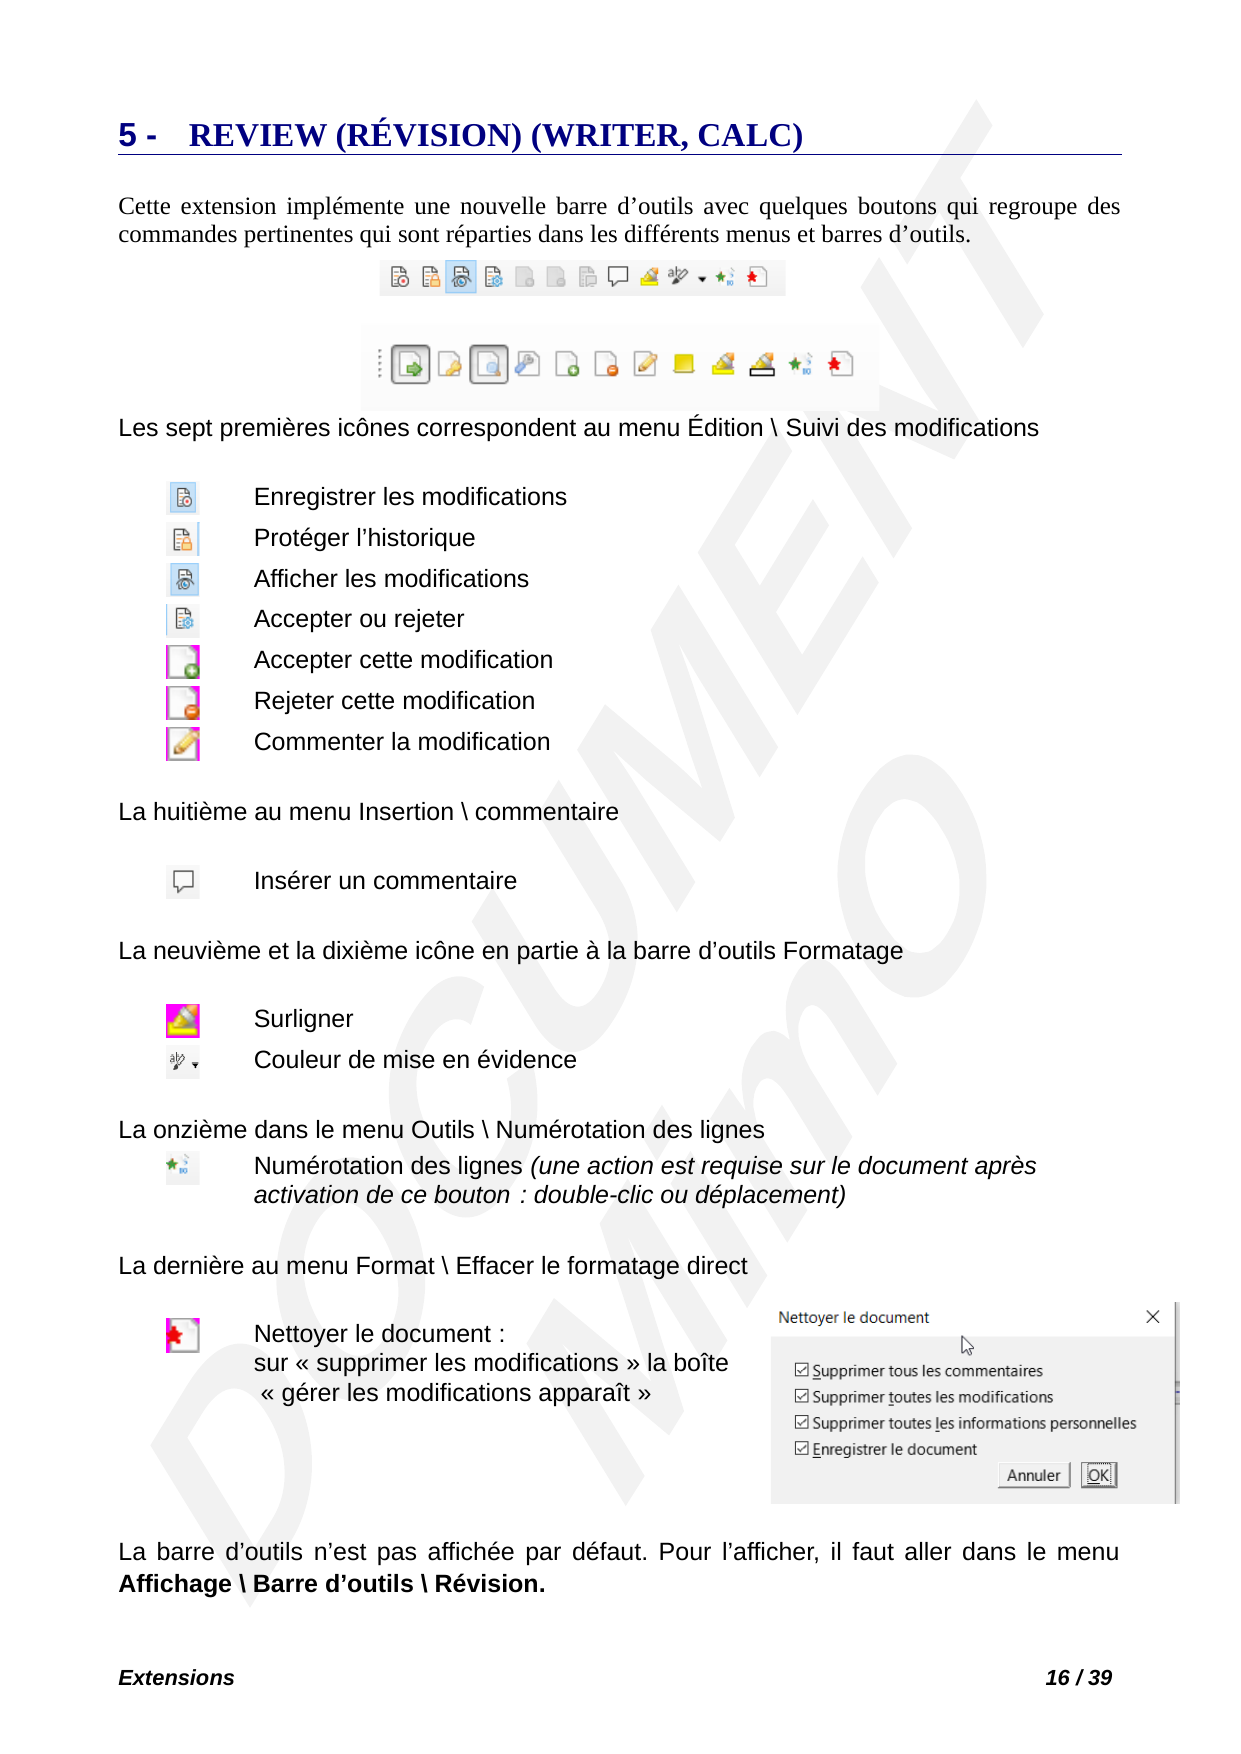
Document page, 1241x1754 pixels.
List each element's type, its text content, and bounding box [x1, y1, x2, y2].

picture [166, 563, 200, 597]
table_cell [118, 640, 248, 681]
table_header Nettoyer le document : sur « supprimer les modifications » la boîte « gérer les modifications apparaît » [248, 1313, 770, 1501]
table_cell Protéger l’historique [248, 517, 1123, 558]
picture [166, 727, 200, 761]
picture [166, 645, 200, 679]
picture [166, 1004, 200, 1038]
picture [166, 1151, 200, 1185]
text La barre d’outils n’est pas affichée par défaut. Pour l’afficher, il faut aller dans le menu Affichage \ Barre d’outils \ Révision. [118, 1534, 1122, 1599]
table_cell Rejeter cette modification [248, 681, 1123, 721]
picture [166, 1045, 200, 1079]
table_header Insérer un commentaire [248, 860, 1123, 901]
table_header Surligner [248, 998, 1123, 1039]
picture [379, 260, 786, 296]
picture [166, 865, 200, 899]
table_cell [118, 599, 248, 639]
subtitle Review (révision) (Writer, CALC) [118, 116, 1122, 154]
table_cell Couleur de mise en évidence [248, 1039, 1123, 1080]
table_header [118, 1313, 248, 1501]
table_header [118, 998, 248, 1039]
table_cell Accepter ou rejeter [248, 599, 1123, 639]
text Les sept premières icônes correspondent au menu Édition \ Suivi des modifications [118, 323, 1122, 443]
text La neuvième et la dixième icône en partie à la barre d’outils Formatage [118, 933, 1122, 966]
text La huitième au menu Insertion \ commentaire [118, 795, 1122, 827]
text La dernière au menu Format \ Effacer le formatage direct [118, 1248, 1122, 1281]
picture [166, 522, 200, 556]
table_cell Commenter la modification [248, 721, 1123, 762]
table_cell Afficher les modifications [248, 558, 1123, 599]
table_header [118, 860, 248, 901]
text La onzième dans le menu Outils \ Numérotation des lignes [118, 1113, 1122, 1145]
table_cell Accepter cette modification [248, 640, 1123, 681]
table_cell [118, 517, 248, 558]
picture [166, 604, 200, 638]
table_cell [118, 558, 248, 599]
table_cell [118, 681, 248, 721]
picture [770, 1302, 1180, 1504]
picture [166, 1318, 200, 1353]
text Cette extension implémente une nouvelle barre d’outils avec quelques boutons qui regroupe des commandes pertinentes qui sont réparties dans les différents menus et barres d’outils. [118, 192, 1122, 248]
table_header [118, 1145, 248, 1216]
table_header Numérotation des lignes (une action est requise sur le document après activation de ce bouton : double-clic ou déplacement) [248, 1145, 1123, 1216]
table_cell [118, 1039, 248, 1080]
table_header [118, 476, 248, 517]
picture [166, 481, 200, 515]
picture [166, 686, 200, 720]
table_header Enregistrer les modifications [248, 476, 1123, 517]
picture [360, 323, 880, 411]
table_cell [118, 721, 248, 762]
